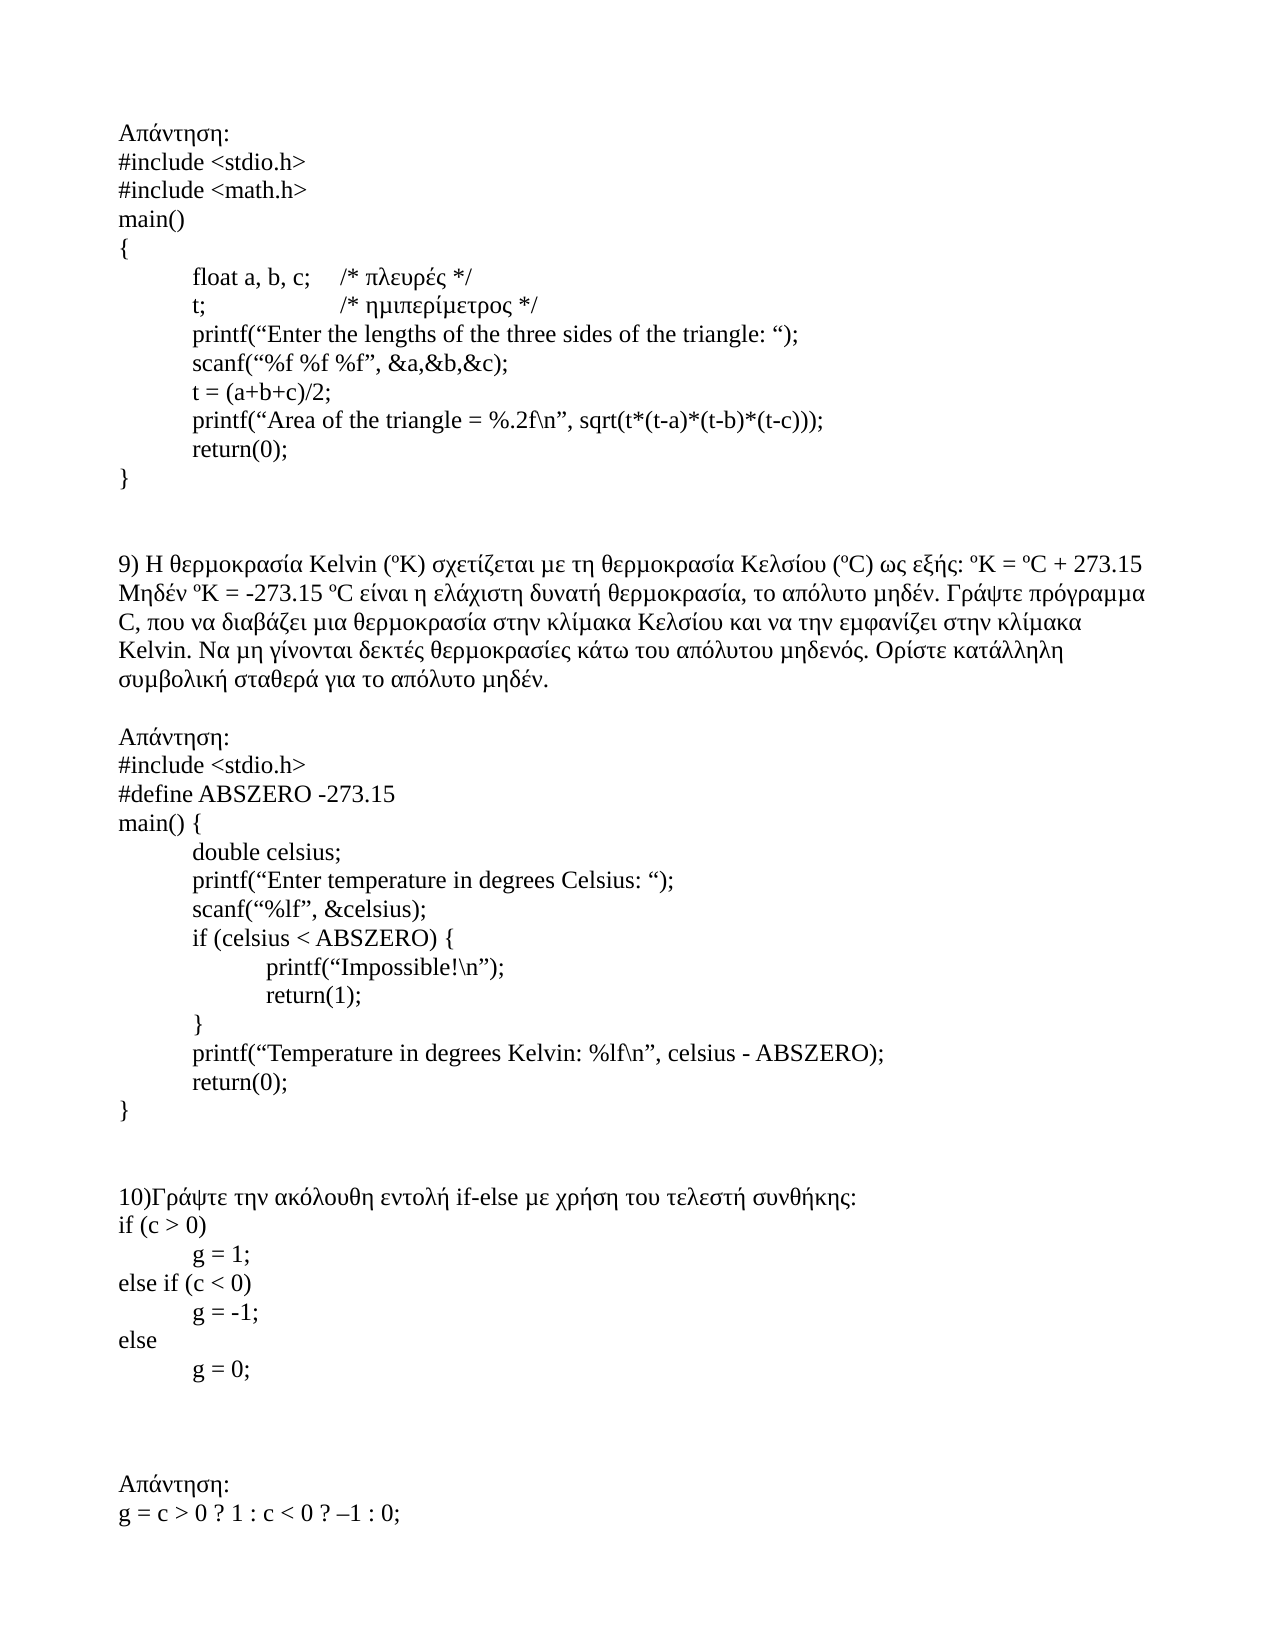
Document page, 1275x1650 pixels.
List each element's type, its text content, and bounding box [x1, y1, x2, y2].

text return(0); [118, 1067, 1157, 1096]
text double celsius; [118, 837, 1157, 866]
text { [118, 233, 1157, 262]
text if (c > 0) [118, 1211, 1157, 1239]
text g = -1; [118, 1297, 1157, 1326]
text t = (a+b+c)/2; [118, 377, 1157, 406]
text #include <stdio.h> [118, 751, 1157, 779]
text t; /* ηµιπερίµετρος */ [118, 291, 1157, 319]
text printf(“Temperature in degrees Kelvin: %lf\n”, celsius - ABSZERO); [118, 1038, 1157, 1067]
text printf(“Area of the triangle = %.2f\n”, sqrt(t*(t-a)*(t-b)*(t-c))); [118, 406, 1157, 434]
text 9) Η θερµοκρασία Kelvin (ºK) σχετίζεται µε τη θερµοκρασία Κελσίου (ºC) ως εξής: ºK = ºC + 273.15 Μηδέν ºK = -273.15 ºC είναι η ελάχιστη δυνατή θερµοκρασία, το απόλυτο µηδέν. Γράψτε πρόγραµµα C, που να διαβάζει µια θερµοκρασία στην κλίµακα Κελσίου και να την εµφανίζει στην κλίµακα Kelvin. Να µη γίνονται δεκτές θερµοκρασίες κάτω του απόλυτου µηδενός. Ορίστε κατάλληλη συµβολική σταθερά για το απόλυτο µηδέν. [118, 549, 1157, 693]
text printf(“Impossible!\n”); [118, 952, 1157, 981]
text Απάντηση: [118, 118, 1157, 147]
text 10)Γράψτε την ακόλουθη εντολή if-else µε χρήση του τελεστή συνθήκης: [118, 1182, 1157, 1211]
text else [118, 1326, 1157, 1354]
text } [118, 1009, 1157, 1038]
text } [118, 1096, 1157, 1124]
text if (celsius < ABSZERO) { [118, 923, 1157, 952]
text float a, b, c; /* πλευρές */ [118, 262, 1157, 291]
text return(0); [118, 434, 1157, 463]
text Απάντηση: [118, 722, 1157, 751]
text printf(“Enter the lengths of the three sides of the triangle: “); [118, 319, 1157, 348]
text #define ABSZERO -273.15 [118, 779, 1157, 808]
text scanf(“%f %f %f”, &a,&b,&c); [118, 348, 1157, 377]
text main() { [118, 808, 1157, 837]
text g = 0; [118, 1354, 1157, 1383]
text g = 1; [118, 1239, 1157, 1268]
text main() [118, 204, 1157, 233]
text else if (c < 0) [118, 1268, 1157, 1297]
text g = c > 0 ? 1 : c < 0 ? –1 : 0; [118, 1498, 1157, 1527]
text scanf(“%lf”, &celsius); [118, 894, 1157, 923]
text #include <stdio.h> [118, 147, 1157, 176]
text } [118, 463, 1157, 492]
text #include <math.h> [118, 176, 1157, 204]
text printf(“Enter temperature in degrees Celsius: “); [118, 866, 1157, 894]
text return(1); [118, 981, 1157, 1009]
text Απάντηση: [118, 1469, 1157, 1498]
